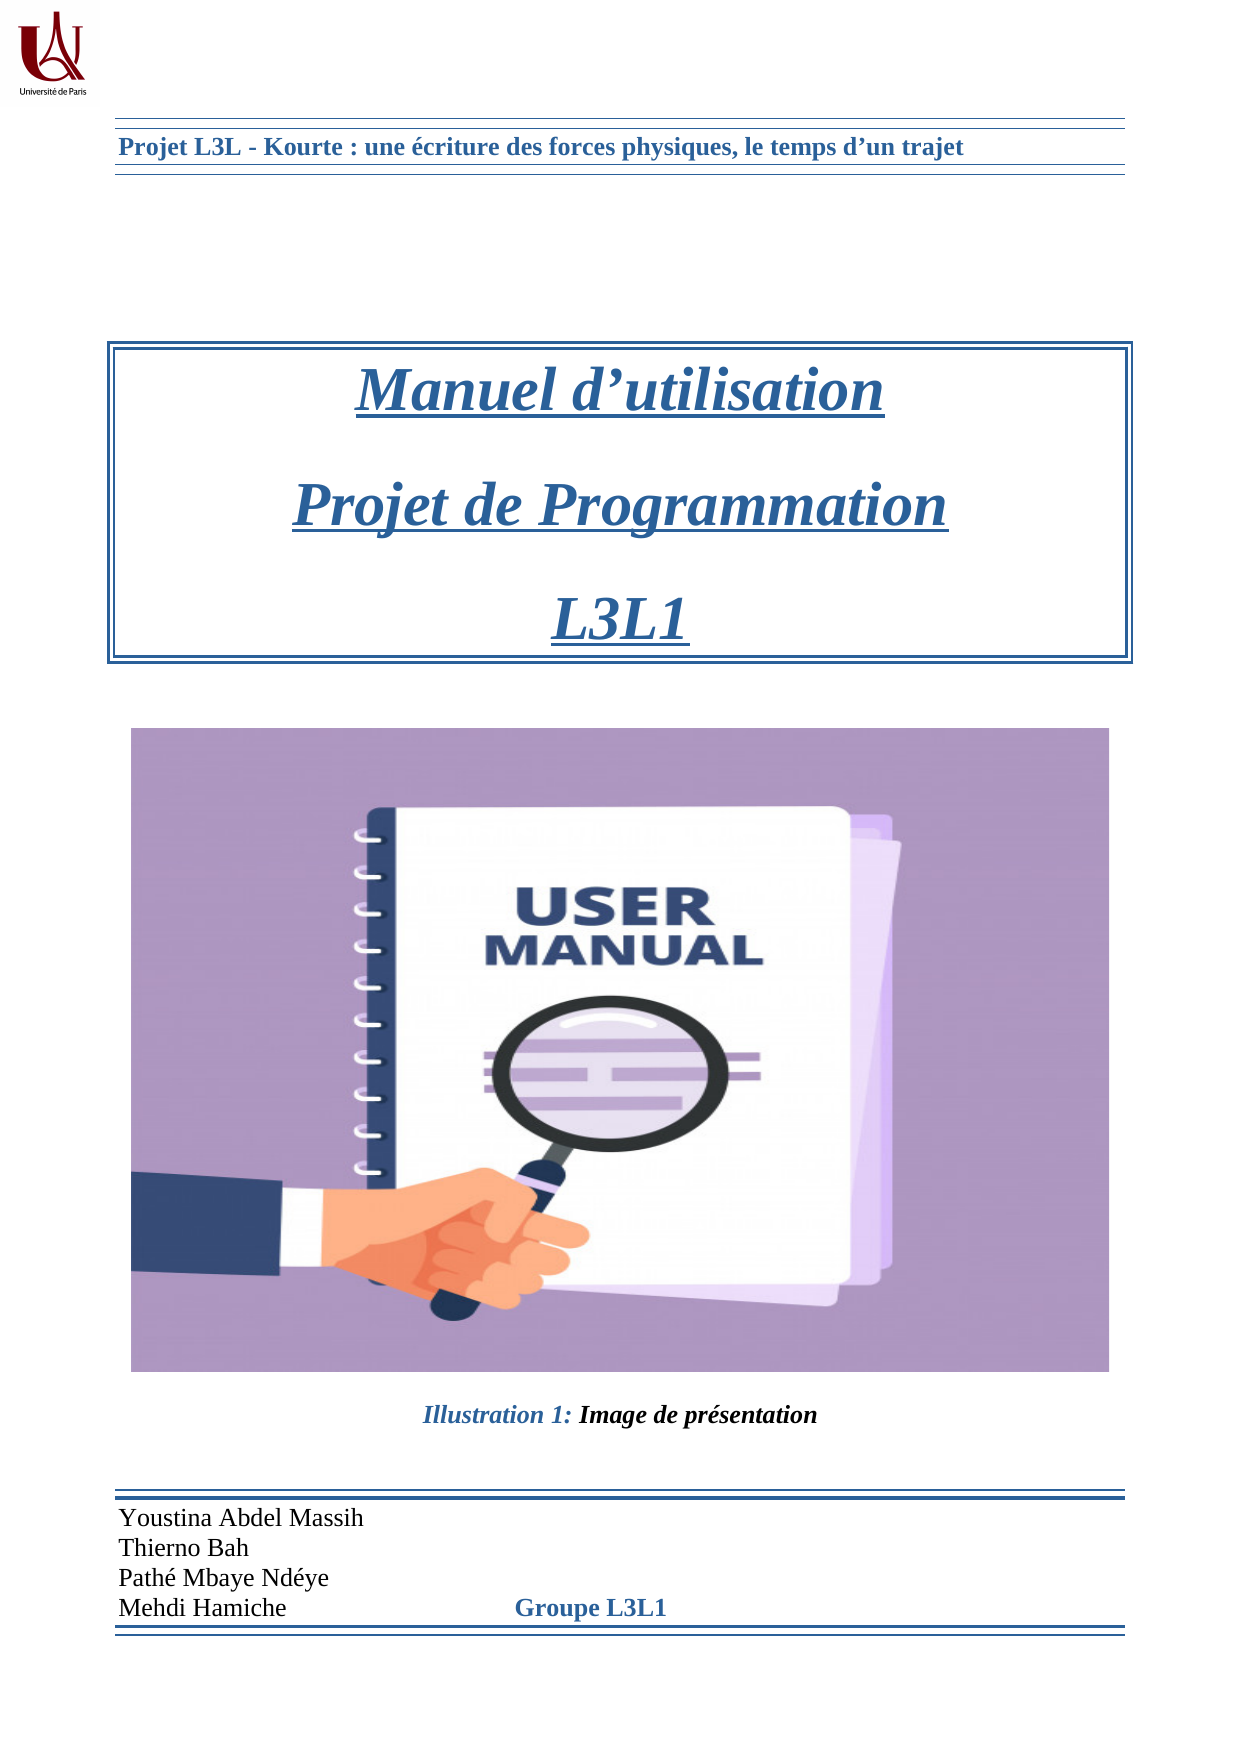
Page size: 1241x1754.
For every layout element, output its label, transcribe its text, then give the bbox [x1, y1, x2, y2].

title L3L1 [110, 569, 1131, 661]
text Illustration 1: Image de présentation [131, 1372, 1109, 1429]
title [131, 716, 1109, 728]
title Manuel d’utilisation [110, 344, 1131, 424]
picture [0, 0, 101, 107]
title Projet de Programmation [115, 455, 1125, 538]
picture [131, 728, 1110, 1372]
